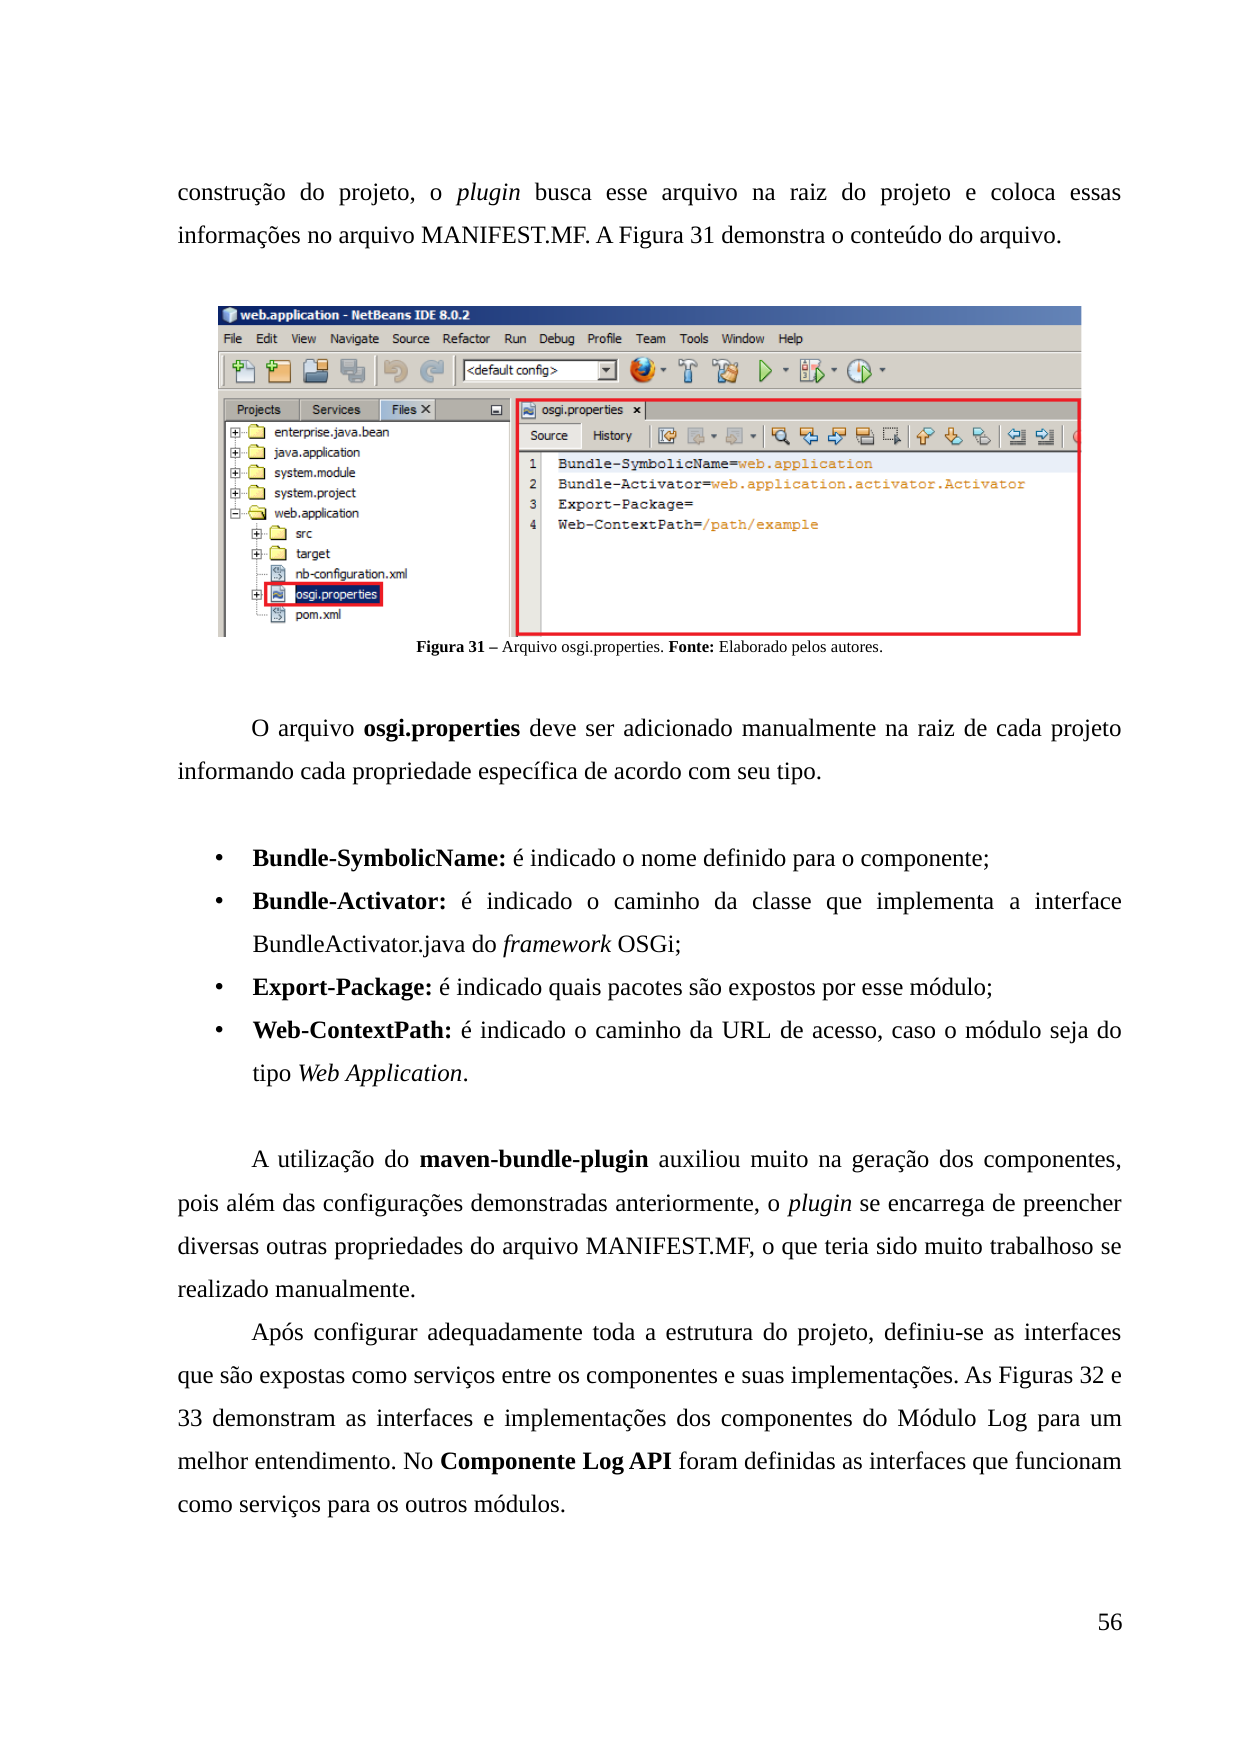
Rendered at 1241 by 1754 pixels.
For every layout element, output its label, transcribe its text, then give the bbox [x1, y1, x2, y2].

text Figura 31 – Arquivo osgi.properties. Fonte: Elaborado pelos autores. [191, 307, 1108, 656]
text O arquivo osgi.properties deve ser adicionado manualmente na raiz de cada projeto informando cada propriedade específica de acordo com seu tipo. [177, 713, 1122, 785]
list Export-Package: é indicado quais pacotes são expostos por esse módulo; [215, 972, 1122, 1001]
text Após configurar adequadamente toda a estrutura do projeto, definiu-se as interfaces que são expostas como serviços entre os componentes e suas implementações. As Figuras 32 e 33 demonstram as interfaces e implementações dos componentes do Módulo Log para um melhor entendimento. No Componente Log API foram definidas as interfaces que funcionam como serviços para os outros módulos. [177, 1317, 1122, 1518]
picture [218, 306, 1082, 637]
text A utilização do maven-bundle-plugin auxiliou muito na geração dos componentes, pois além das configurações demonstradas anteriormente, o plugin se encarrega de preencher diversas outras propriedades do arquivo MANIFEST.MF, o que teria sido muito trabalhoso se realizado manualmente. [177, 1144, 1122, 1303]
list Bundle-SymbolicName: é indicado o nome definido para o componente; [215, 843, 1122, 871]
list Bundle-Activator: é indicado o caminho da classe que implementa a interface BundleActivator.java do framework OSGi; [215, 886, 1122, 958]
list Web-ContextPath: é indicado o caminho da URL de acesso, caso o módulo seja do tipo Web Application. [215, 1015, 1122, 1087]
text construção do projeto, o plugin busca esse arquivo na raiz do projeto e coloca essas informações no arquivo MANIFEST.MF. A Figura 31 demonstra o conteúdo do arquivo. [177, 177, 1122, 249]
